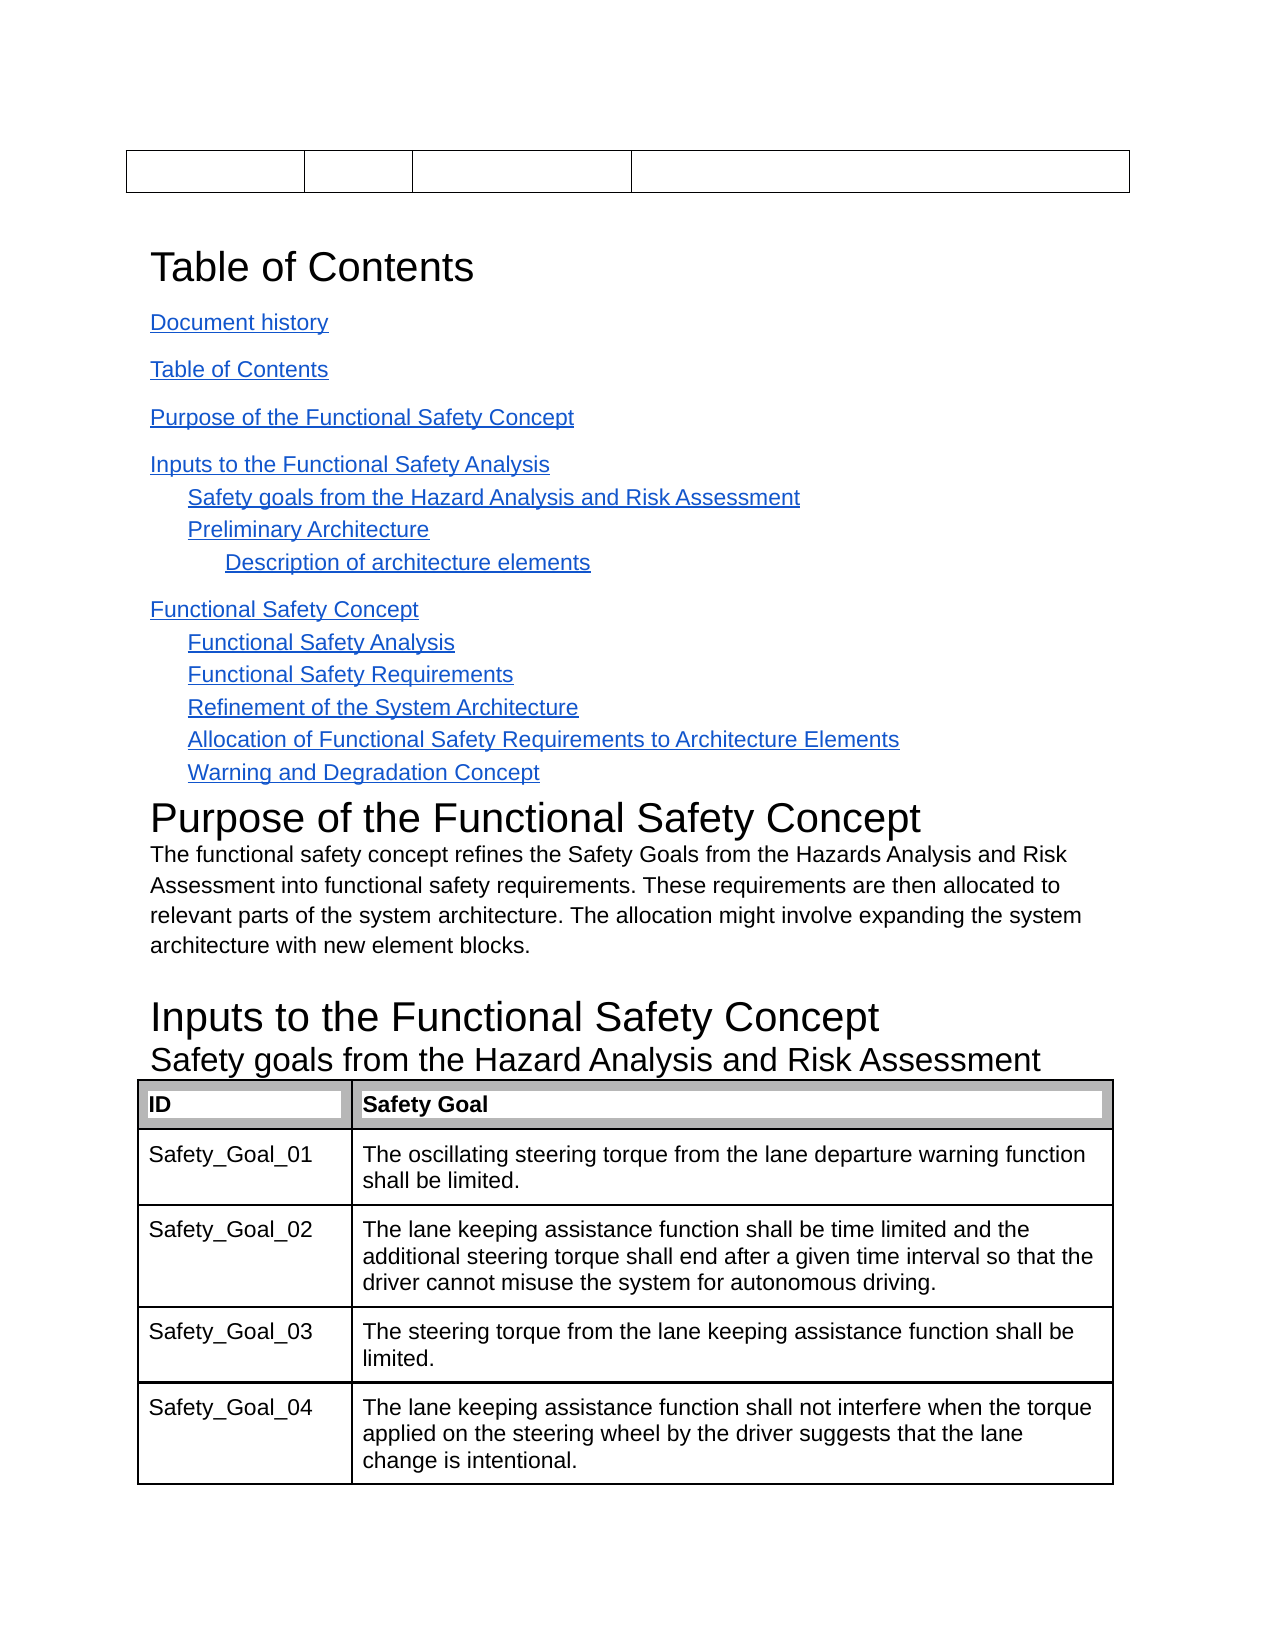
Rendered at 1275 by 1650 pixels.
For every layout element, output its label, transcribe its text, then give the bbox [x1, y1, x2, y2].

text Warning and Degradation Concept [187, 759, 1125, 785]
text Table of Contents [150, 356, 1125, 383]
table_cell [632, 151, 1129, 192]
table_cell Safety_Goal_03 [139, 1308, 351, 1381]
table_cell The oscillating steering torque from the lane departure warning function shall be limited. [353, 1130, 1112, 1204]
table_header Safety Goal [353, 1081, 1112, 1128]
table_cell [305, 151, 412, 192]
text Functional Safety Concept [150, 596, 1125, 622]
table_cell Safety_Goal_04 [139, 1384, 351, 1483]
subtitle Safety goals from the Hazard Analysis and Risk Assessment [150, 1040, 1125, 1079]
table_cell Safety_Goal_01 [139, 1130, 351, 1204]
subtitle Table of Contents [150, 243, 1125, 291]
subtitle Purpose of the Functional Safety Concept [150, 793, 1125, 841]
table_cell [413, 151, 631, 192]
text Description of architecture elements [225, 549, 1125, 575]
text Functional Safety Requirements [187, 661, 1125, 687]
table_cell The lane keeping assistance function shall not interfere when the torque applied on the steering wheel by the driver suggests that the lane change is intentional. [353, 1384, 1112, 1483]
text Document history [150, 309, 1125, 336]
subtitle Inputs to the Functional Safety Concept [150, 992, 1125, 1040]
table_cell The lane keeping assistance function shall be time limited and the additional steering torque shall end after a given time interval so that the driver cannot misuse the system for autonomous driving. [353, 1206, 1112, 1306]
text The functional safety concept refines the Safety Goals from the Hazards Analysis and Risk Assessment into functional safety requirements. These requirements are then allocated to relevant parts of the system architecture. The allocation might involve expanding the system architecture with new element blocks. [150, 841, 1125, 958]
text Safety goals from the Hazard Analysis and Risk Assessment [187, 483, 1125, 510]
table_header ID [139, 1081, 351, 1128]
text Allocation of Functional Safety Requirements to Architecture Elements [187, 726, 1125, 753]
text Preliminary Architecture [187, 516, 1125, 542]
table_cell [127, 151, 304, 192]
table_cell The steering torque from the lane keeping assistance function shall be limited. [353, 1308, 1112, 1381]
text Functional Safety Analysis [187, 628, 1125, 655]
text Inputs to the Functional Safety Analysis [150, 451, 1125, 477]
text Refinement of the System Architecture [187, 694, 1125, 720]
table_cell Safety_Goal_02 [139, 1206, 351, 1306]
text Purpose of the Functional Safety Concept [150, 404, 1125, 430]
